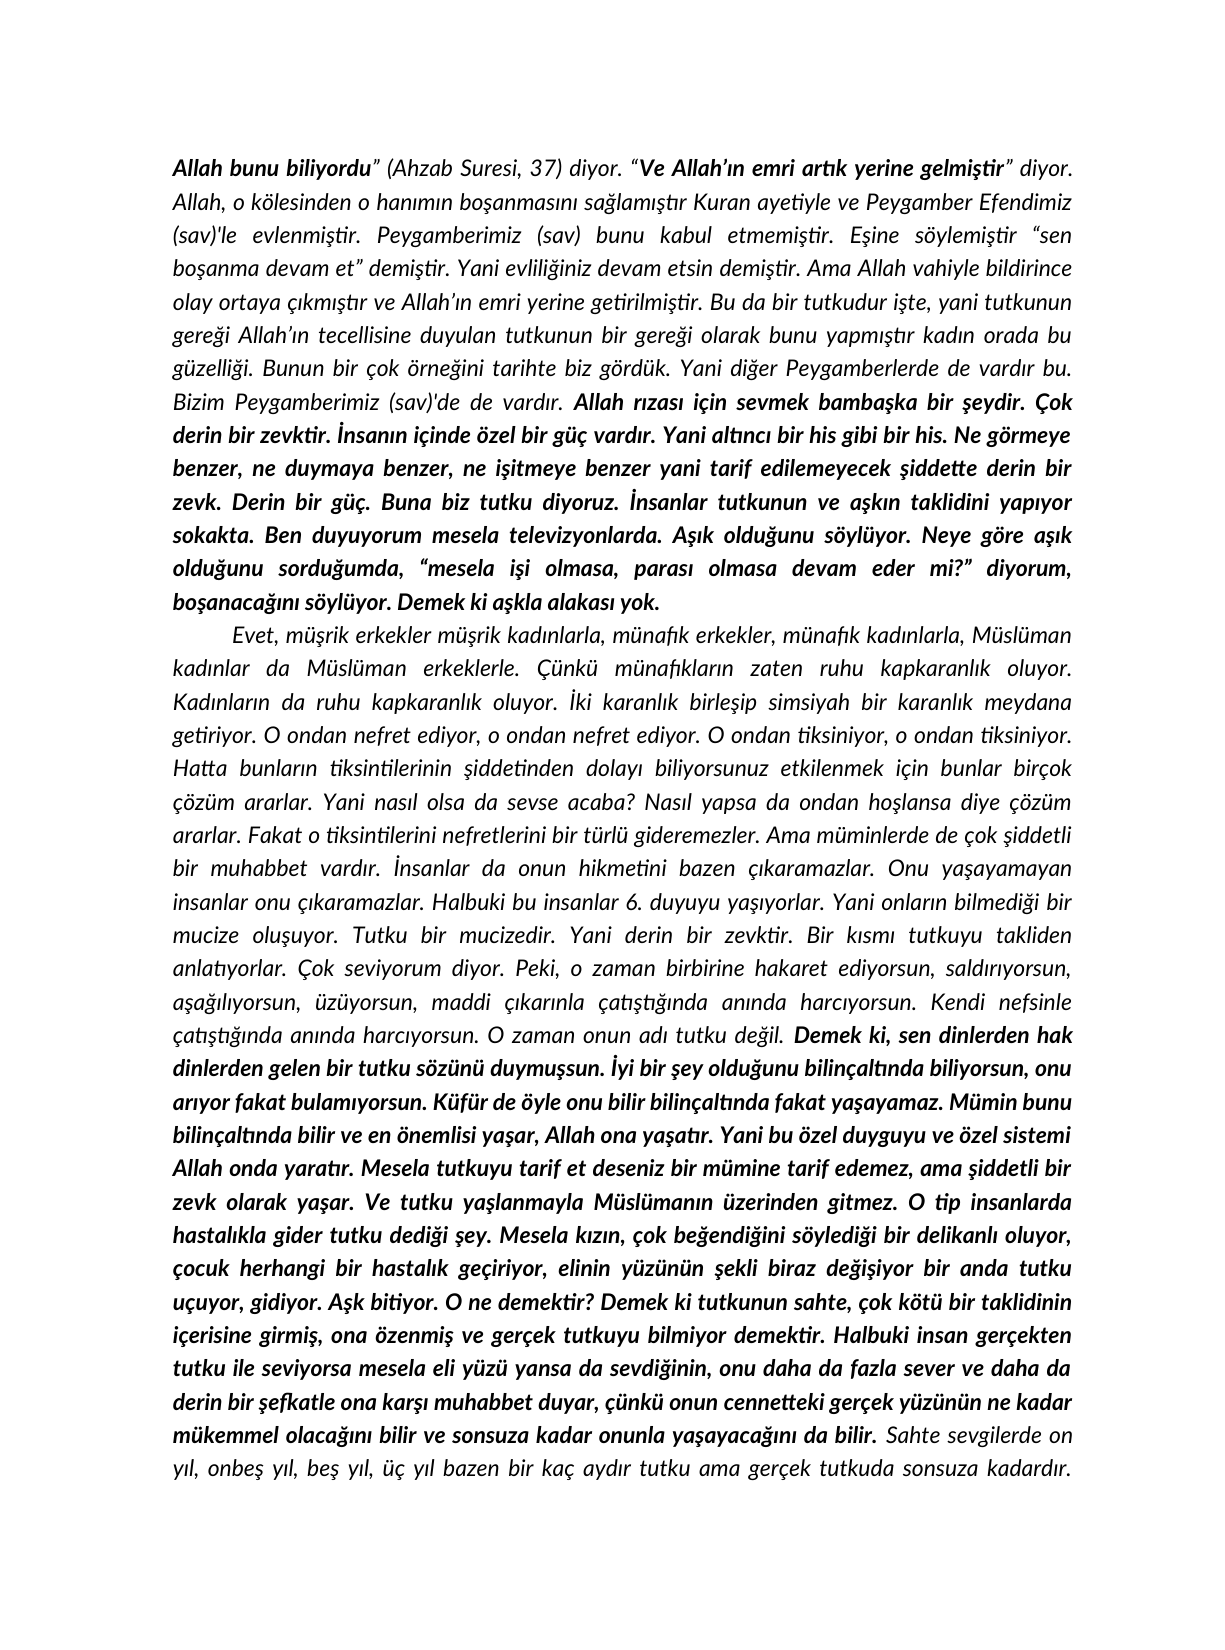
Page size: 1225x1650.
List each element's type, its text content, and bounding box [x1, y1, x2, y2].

text Evet, müşrik erkekler müşrik kadınlarla, münafık erkekler, münafık kadınlarla, Müslüman kadınlar da Müslüman erkeklerle. Çünkü münafıkların zaten ruhu kapkaranlık oluyor. Kadınların da ruhu kapkaranlık oluyor. İki karanlık birleşip simsiyah bir karanlık meydana getiriyor. O ondan nefret ediyor, o ondan nefret ediyor. O ondan tiksiniyor, o ondan tiksiniyor. Hatta bunların tiksintilerinin şiddetinden dolayı biliyorsunuz etkilenmek için bunlar birçok çözüm ararlar. Yani nasıl olsa da sevse acaba? Nasıl yapsa da ondan hoşlansa diye çözüm ararlar. Fakat o tiksintilerini nefretlerini bir türlü gideremezler. Ama müminlerde de çok şiddetli bir muhabbet vardır. İnsanlar da onun hikmetini bazen çıkaramazlar. Onu yaşayamayan insanlar onu çıkaramazlar. Halbuki bu insanlar 6. duyuyu yaşıyorlar. Yani onların bilmediği bir mucize oluşuyor. Tutku bir mucizedir. Yani derin bir zevktir. Bir kısmı tutkuyu takliden anlatıyorlar. Çok seviyorum diyor. Peki, o zaman birbirine hakaret ediyorsun, saldırıyorsun, aşağılıyorsun, üzüyorsun, maddi çıkarınla çatıştığında anında harcıyorsun. Kendi nefsinle çatıştığında anında harcıyorsun. O zaman onun adı tutku değil. Demek ki, sen dinlerden hak dinlerden gelen bir tutku sözünü duymuşsun. İyi bir şey olduğunu bilinçaltında biliyorsun, onu arıyor fakat bulamıyorsun. Küfür de öyle onu bilir bilinçaltında fakat yaşayamaz. Mümin bunu bilinçaltında bilir ve en önemlisi yaşar, Allah ona yaşatır. Yani bu özel duyguyu ve özel sistemi Allah onda yaratır. Mesela tutkuyu tarif et deseniz bir mümine tarif edemez, ama şiddetli bir zevk olarak yaşar. Ve tutku yaşlanmayla Müslümanın üzerinden gitmez. O tip insanlarda hastalıkla gider tutku dediği şey. Mesela kızın, çok beğendiğini söylediği bir delikanlı oluyor, çocuk herhangi bir hastalık geçiriyor, elinin yüzünün şekli biraz değişiyor bir anda tutku uçuyor, gidiyor. Aşk bitiyor. O ne demektir? Demek ki tutkunun sahte, çok kötü bir taklidinin içerisine girmiş, ona özenmiş ve gerçek tutkuyu bilmiyor demektir. Halbuki insan gerçekten tutku ile seviyorsa mesela eli yüzü yansa da sevdiğinin, onu daha da fazla sever ve daha da derin bir şefkatle ona karşı muhabbet duyar, çünkü onun cennetteki gerçek yüzünün ne kadar mükemmel olacağını bilir ve sonsuza kadar onunla yaşayacağını da bilir. Sahte sevgilerde on yıl, onbeş yıl, beş yıl, üç yıl bazen bir kaç aydır tutku ama gerçek tutkuda sonsuza kadardır. [173, 617, 1073, 1483]
text Allah bunu biliyordu” (Ahzab Suresi, 37) diyor. “Ve Allah’ın emri artık yerine gelmiştir” diyor. Allah, o kölesinden o hanımın boşanmasını sağlamıştır Kuran ayetiyle ve Peygamber Efendimiz (sav)'le evlenmiştir. Peygamberimiz (sav) bunu kabul etmemiştir. Eşine söylemiştir “sen boşanma devam et” demiştir. Yani evliliğiniz devam etsin demiştir. Ama Allah vahiyle bildirince olay ortaya çıkmıştır ve Allah’ın emri yerine getirilmiştir. Bu da bir tutkudur işte, yani tutkunun gereği Allah’ın tecellisine duyulan tutkunun bir gereği olarak bunu yapmıştır kadın orada bu güzelliği. Bunun bir çok örneğini tarihte biz gördük. Yani diğer Peygamberlerde de vardır bu. Bizim Peygamberimiz (sav)'de de vardır. Allah rızası için sevmek bambaşka bir şeydir. Çok derin bir zevktir. İnsanın içinde özel bir güç vardır. Yani altıncı bir his gibi bir his. Ne görmeye benzer, ne duymaya benzer, ne işitmeye benzer yani tarif edilemeyecek şiddette derin bir zevk. Derin bir güç. Buna biz tutku diyoruz. İnsanlar tutkunun ve aşkın taklidini yapıyor sokakta. Ben duyuyorum mesela televizyonlarda. Aşık olduğunu söylüyor. Neye göre aşık olduğunu sorduğumda, “mesela işi olmasa, parası olmasa devam eder mi?” diyorum, boşanacağını söylüyor. Demek ki aşkla alakası yok. [173, 150, 1073, 617]
